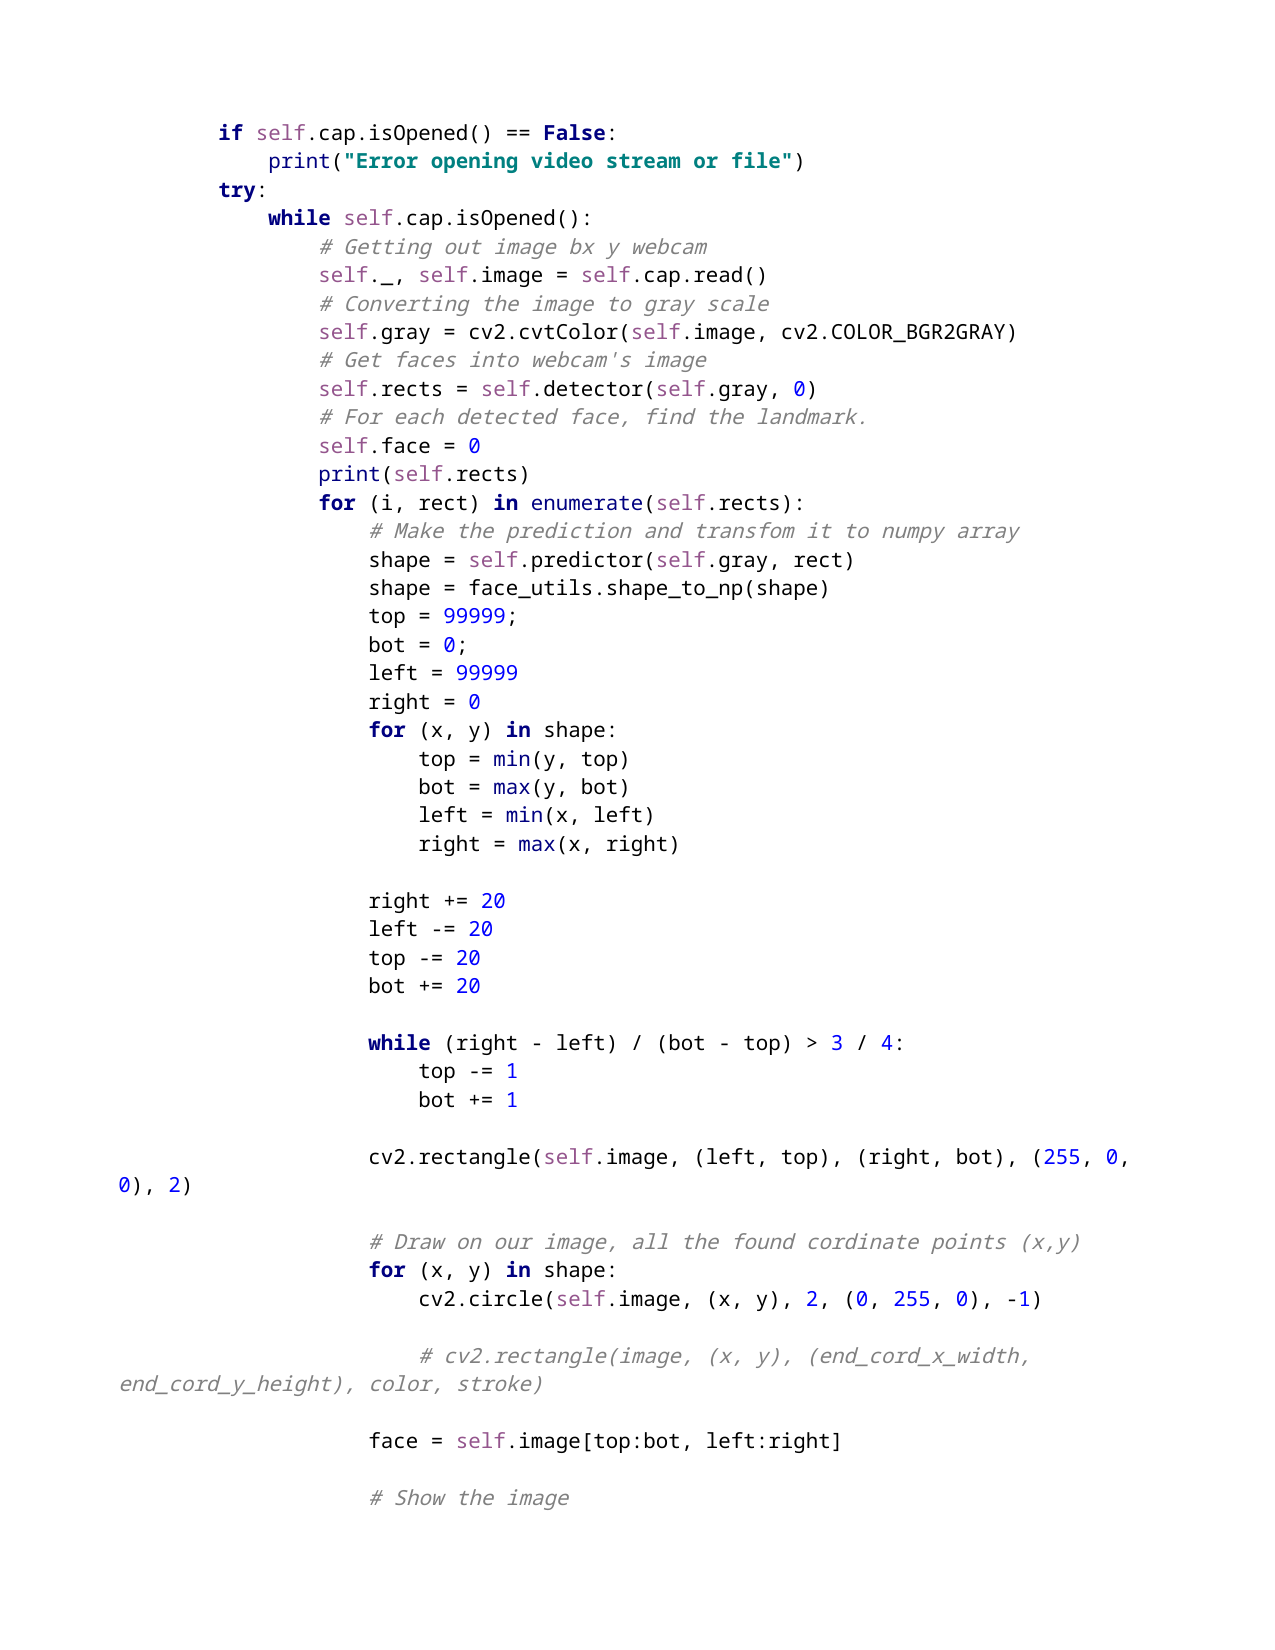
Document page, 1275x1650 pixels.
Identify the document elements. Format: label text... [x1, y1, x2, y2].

text if self.cap.isOpened() == False: print("Error opening video stream or file") try: while self.cap.isOpened(): # Getting out image bx y webcam self._, self.image = self.cap.read() # Converting the image to gray scale self.gray = cv2.cvtColor(self.image, cv2.COLOR_BGR2GRAY) # Get faces into webcam's image self.rects = self.detector(self.gray, 0) # For each detected face, find the landmark. self.face = 0 print(self.rects) for (i, rect) in enumerate(self.rects): # Make the prediction and transfom it to numpy array shape = self.predictor(self.gray, rect) shape = face_utils.shape_to_np(shape) top = 99999; bot = 0; left = 99999 right = 0 for (x, y) in shape: top = min(y, top) bot = max(y, bot) left = min(x, left) right = max(x, right) right += 20 left -= 20 top -= 20 bot += 20 while (right - left) / (bot - top) > 3 / 4: top -= 1 bot += 1 cv2.rectangle(self.image, (left, top), (right, bot), (255, 0, 0), 2) # Draw on our image, all the found cordinate points (x,y) for (x, y) in shape: cv2.circle(self.image, (x, y), 2, (0, 255, 0), -1) # cv2.rectangle(image, (x, y), (end_cord_x_width, end_cord_y_height), color, stroke) face = self.image[top:bot, left:right] # Show the image [118, 118, 1157, 1512]
